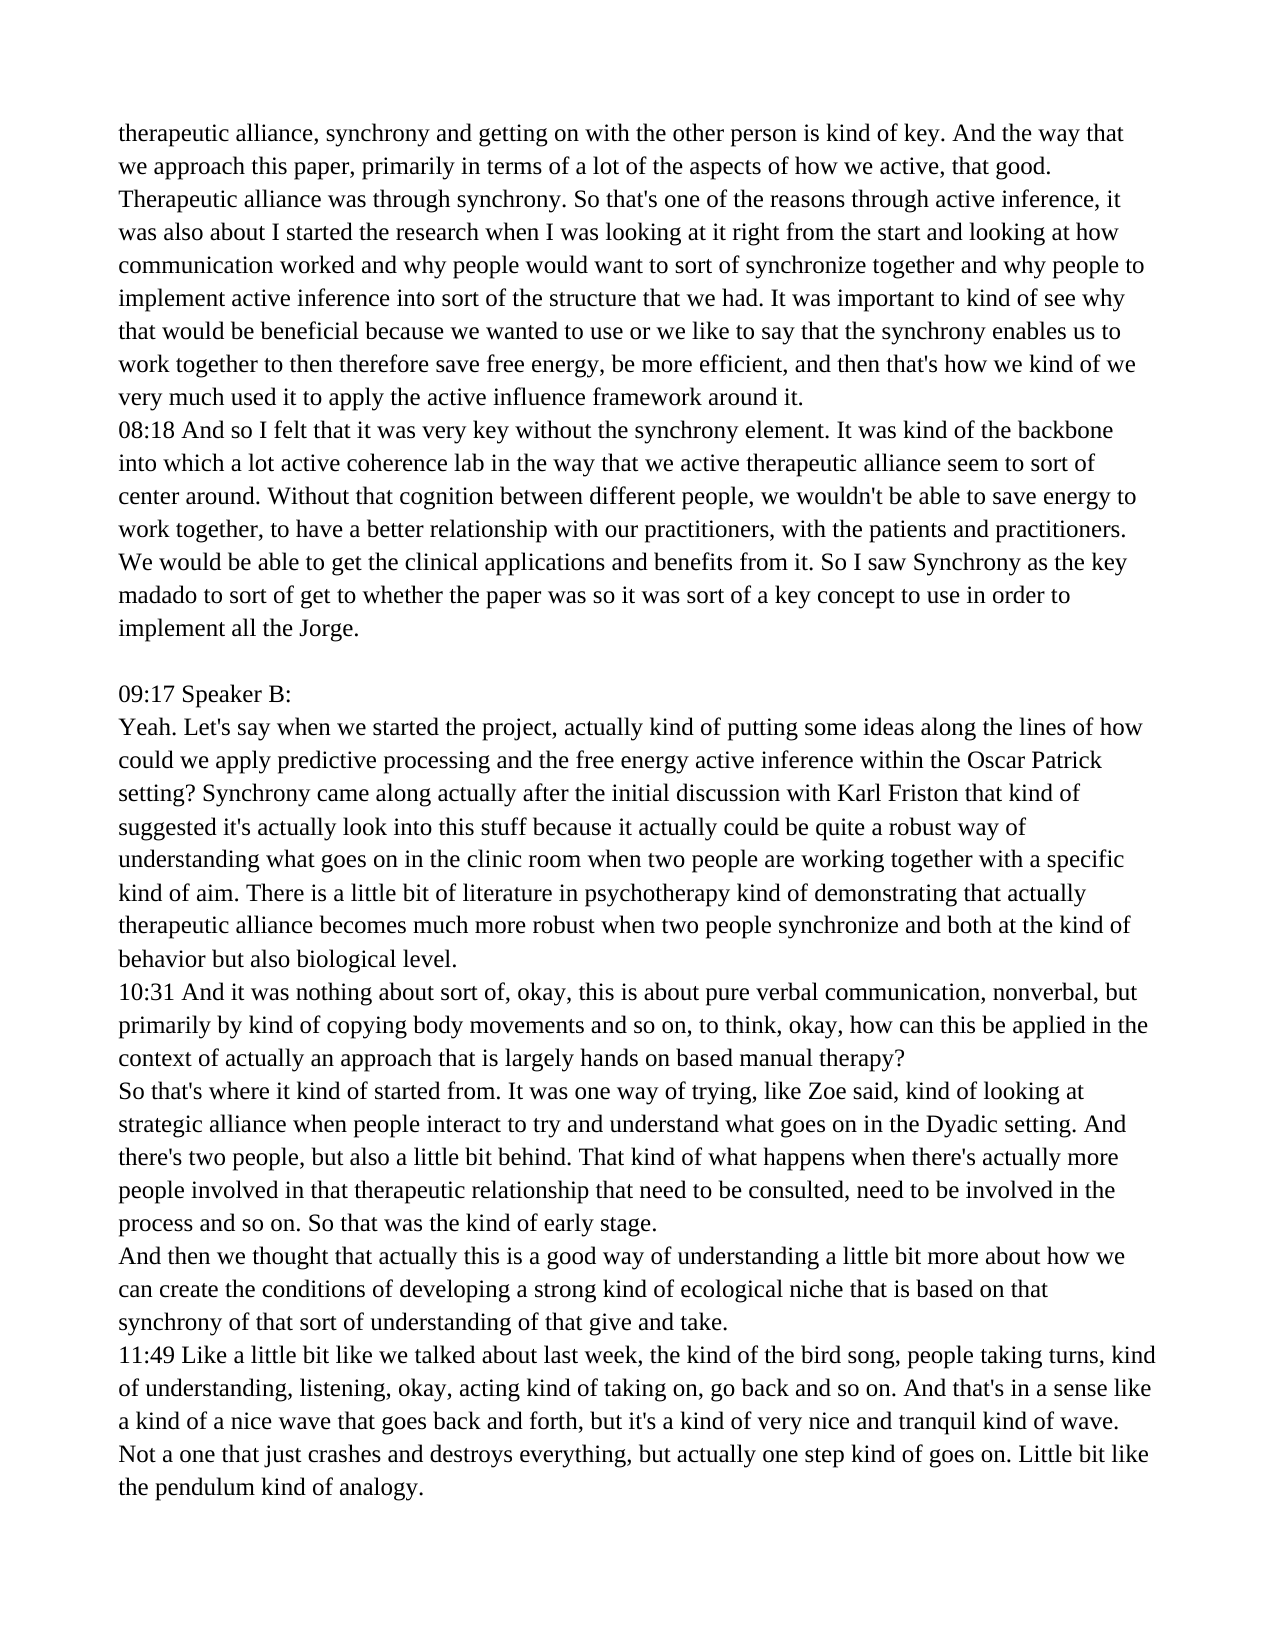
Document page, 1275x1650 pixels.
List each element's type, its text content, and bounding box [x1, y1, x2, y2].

text Yeah. Let's say when we started the project, actually kind of putting some ideas along the lines of how could we apply predictive processing and the free energy active inference within the Oscar Patrick setting? Synchrony came along actually after the initial discussion with Karl Friston that kind of suggested it's actually look into this stuff because it actually could be quite a robust way of understanding what goes on in the clinic room when two people are working together with a specific kind of aim. There is a little bit of literature in psychotherapy kind of demonstrating that actually therapeutic alliance becomes much more robust when two people synchronize and both at the kind of behavior but also biological level. [118, 712, 1157, 972]
text 10:31 And it was nothing about sort of, okay, this is about pure verbal communication, nonverbal, but primarily by kind of copying body movements and so on, to think, okay, how can this be applied in the context of actually an approach that is largely hands on based manual therapy? [118, 977, 1157, 1071]
text therapeutic alliance, synchrony and getting on with the other person is kind of key. And the way that we approach this paper, primarily in terms of a lot of the aspects of how we active, that good. Therapeutic alliance was through synchrony. So that's one of the reasons through active inference, it was also about I started the research when I was looking at it right from the start and looking at how communication worked and why people would want to sort of synchronize together and why people to implement active inference into sort of the structure that we had. It was important to kind of see why that would be beneficial because we wanted to use or we like to say that the synchrony enables us to work together to then therefore save free energy, be more efficient, and then that's how we kind of we very much used it to apply the active influence framework around it. [118, 118, 1157, 411]
text 08:18 And so I felt that it was very key without the synchrony element. It was kind of the backbone into which a lot active coherence lab in the way that we active therapeutic alliance seem to sort of center around. Without that cognition between different people, we wouldn't be able to save energy to work together, to have a better relationship with our practitioners, with the patients and practitioners. We would be able to get the clinical applications and benefits from it. So I saw Synchrony as the key madado to sort of get to whether the paper was so it was sort of a key concept to use in order to implement all the Jorge. [118, 415, 1157, 642]
text 11:49 Like a little bit like we talked about last week, the kind of the bird song, people taking turns, kind of understanding, listening, okay, acting kind of taking on, go back and so on. And that's in a sense like a kind of a nice wave that goes back and forth, but it's a kind of very nice and tranquil kind of wave. Not a one that just crashes and destroys everything, but actually one step kind of goes on. Little bit like the pendulum kind of analogy. [118, 1340, 1157, 1501]
text And then we thought that actually this is a good way of understanding a little bit more about how we can create the conditions of developing a strong kind of ecological niche that is based on that synchrony of that sort of understanding of that give and take. [118, 1241, 1157, 1336]
text So that's where it kind of started from. It was one way of trying, like Zoe said, kind of looking at strategic alliance when people interact to try and understand what goes on in the Dyadic setting. And there's two people, but also a little bit behind. That kind of what happens when there's actually more people involved in that therapeutic relationship that need to be consulted, need to be involved in the process and so on. So that was the kind of early stage. [118, 1076, 1157, 1237]
text 09:17 Speaker B: [118, 679, 1157, 708]
